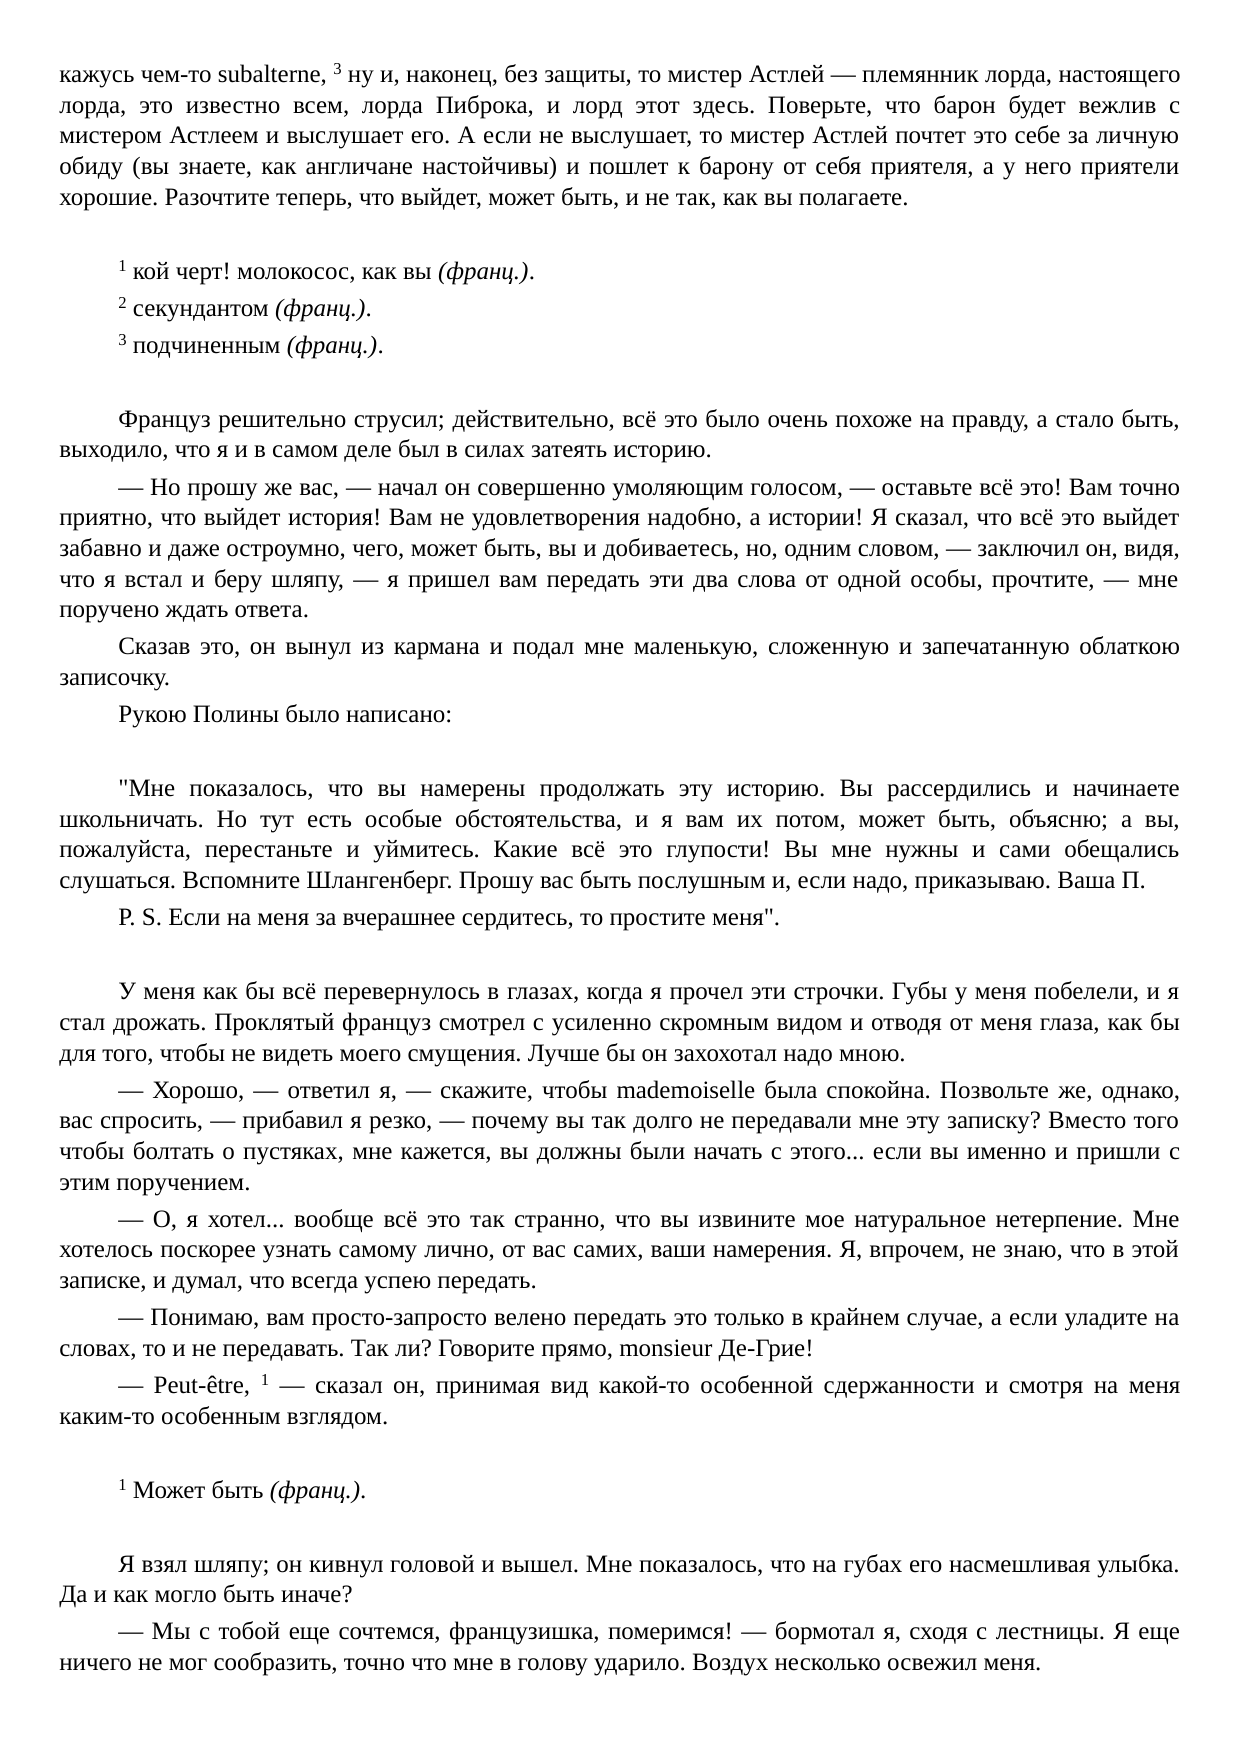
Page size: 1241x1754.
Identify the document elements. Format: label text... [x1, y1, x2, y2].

text 1 кой черт! молокосос, как вы (франц.). [59, 256, 1181, 285]
text кажусь чем-то subalterne, 3 ну и, наконец, без защиты, то мистер Астлей — племянник лорда, настоящего лорда, это известно всем, лорда Пиброка, и лорд этот здесь. Поверьте, что барон будет вежлив с мистером Астлеем и выслушает его. А если не выслушает, то мистер Астлей почтет это себе за личную обиду (вы знаете, как англичане настойчивы) и пошлет к барону от себя приятеля, а у него приятели хорошие. Разочтите теперь, что выйдет, может быть, и не так, как вы полагаете. [59, 59, 1181, 211]
text Я взял шляпу; он кивнул головой и вышел. Мне показалось, что на губах его насмешливая улыбка. Да и как могло быть иначе? [59, 1549, 1181, 1608]
text Француз решительно струсил; действительно, всё это было очень похоже на правду, а стало быть, выходило, что я и в самом деле был в силах затеять историю. [59, 404, 1181, 463]
text — Но прошу же вас, — начал он совершенно умоляющим голосом, — оставьте всё это! Вам точно приятно, что выйдет история! Вам не удовлетворения надобно, а истории! Я сказал, что всё это выйдет забавно и даже остроумно, чего, может быть, вы и добиваетесь, но, одним словом, — заключил он, видя, что я встал и беру шляпу, — я пришел вам передать эти два слова от одной особы, прочтите, — мне поручено ждать ответа. [59, 472, 1181, 623]
text — Мы с тобой еще сочтемся, французишка, померимся! — бормотал я, сходя с лестницы. Я еще ничего не мог сообразить, точно что мне в голову ударило. Воздух несколько освежил меня. [59, 1616, 1181, 1676]
text — Peut-être, 1 — сказал он, принимая вид какой-то особенной сдержанности и смотря на меня каким-то особенным взглядом. [59, 1370, 1181, 1429]
text 3 подчиненным (франц.). [59, 330, 1181, 359]
text P. S. Если на меня за вчерашнее сердитесь, то простите меня". [59, 902, 1181, 931]
text "Мне показалось, что вы намерены продолжать эту историю. Вы рассердились и начинаете школьничать. Но тут есть особые обстоятельства, и я вам их потом, может быть, объясню; а вы, пожалуйста, перестаньте и уймитесь. Какие всё это глупости! Вы мне нужны и сами обещались слушаться. Вспомните Шлангенберг. Прошу вас быть послушным и, если надо, приказываю. Ваша П. [59, 773, 1181, 894]
text — Понимаю, вам просто-запросто велено передать это только в крайнем случае, а если уладите на словах, то и не передавать. Так ли? Говорите прямо, monsieur Де-Грие! [59, 1302, 1181, 1362]
text У меня как бы всё перевернулось в глазах, когда я прочел эти строчки. Губы у меня побелели, и я стал дрожать. Проклятый француз смотрел с усиленно скромным видом и отводя от меня глаза, как бы для того, чтобы не видеть моего смущения. Лучше бы он захохотал надо мною. [59, 976, 1181, 1066]
text 1 Может быть (франц.). [59, 1475, 1181, 1503]
text — Хорошо, — ответил я, — скажите, чтобы mademoiselle была спокойна. Позвольте же, однако, вас спросить, — прибавил я резко, — почему вы так долго не передавали мне эту записку? Вместо того чтобы болтать о пустяках, мне кажется, вы должны были начать с этого... если вы именно и пришли с этим поручением. [59, 1075, 1181, 1196]
text — О, я хотел... вообще всё это так странно, что вы извините мое натуральное нетерпение. Мне хотелось поскорее узнать самому лично, от вас самих, ваши намерения. Я, впрочем, не знаю, что в этой записке, и думал, что всегда успею передать. [59, 1204, 1181, 1294]
text 2 секундантом (франц.). [59, 293, 1181, 322]
text Сказав это, он вынул из кармана и подал мне маленькую, сложенную и запечатанную облаткою записочку. [59, 631, 1181, 691]
text Рукою Полины было написано: [59, 699, 1181, 728]
